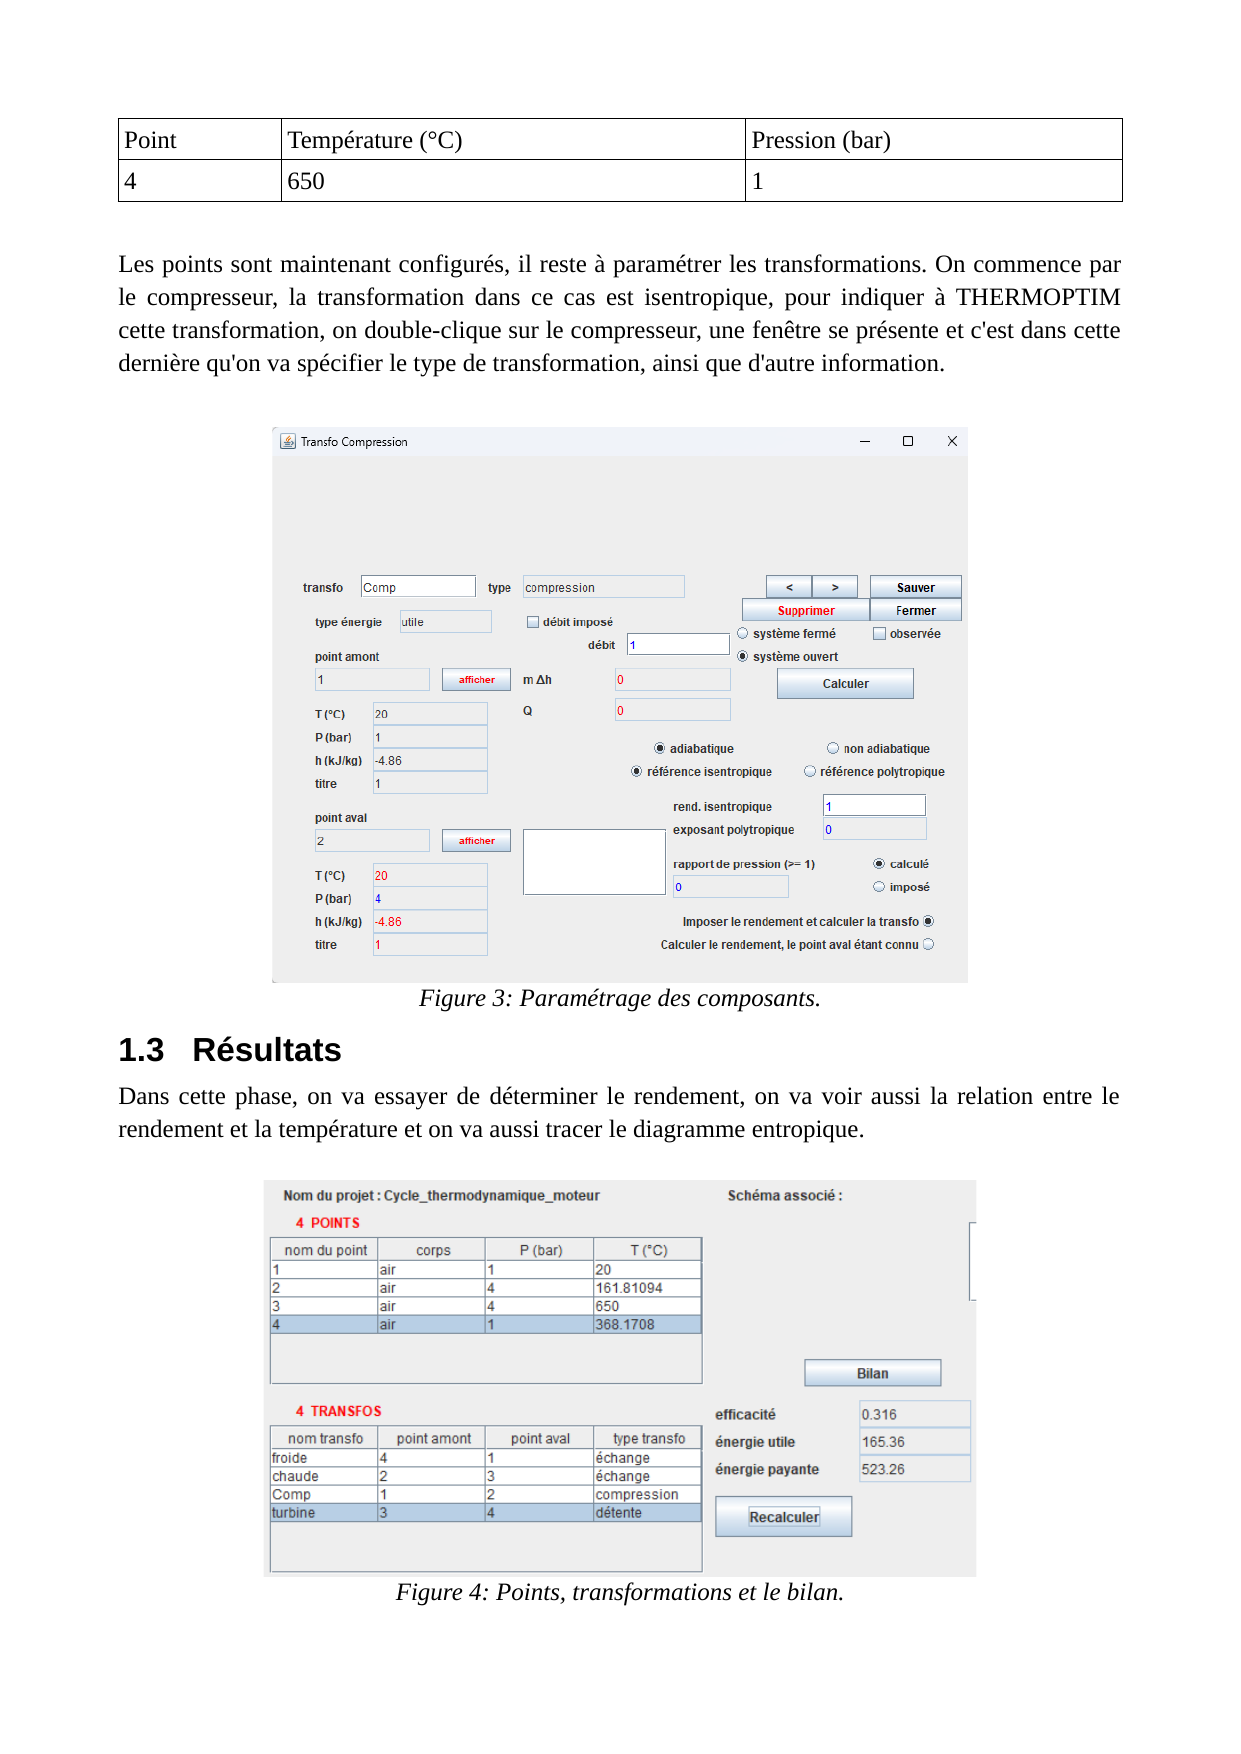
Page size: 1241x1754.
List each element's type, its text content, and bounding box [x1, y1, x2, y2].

picture [272, 427, 968, 983]
table_cell 650 [282, 160, 745, 201]
subtitle Résultats [118, 415, 1122, 1069]
table_header Température (°C) [282, 119, 745, 159]
text Figure 3: Paramétrage des composants. [272, 983, 968, 1011]
picture [263, 1180, 977, 1577]
text Figure 4: Points, transformations et le bilan. [264, 1577, 976, 1606]
table_header Pression (bar) [746, 119, 1122, 159]
text Dans cette phase, on va essayer de déterminer le rendement, on va voir aussi la relation entre le rendement et la température et on va aussi tracer le diagramme entropique. [118, 1081, 1122, 1143]
table_cell 4 [119, 160, 281, 201]
table_cell 1 [746, 160, 1122, 201]
text Les points sont maintenant configurés, il reste à paramétrer les transformations. On commence par le compresseur, la transformation dans ce cas est isentropique, pour indiquer à THERMOPTIM cette transformation, on double-clique sur le compresseur, une fenêtre se présente et c'est dans cette dernière qu'on va spécifier le type de transformation, ainsi que d'autre information. [118, 249, 1122, 377]
table_header Point [119, 119, 281, 159]
